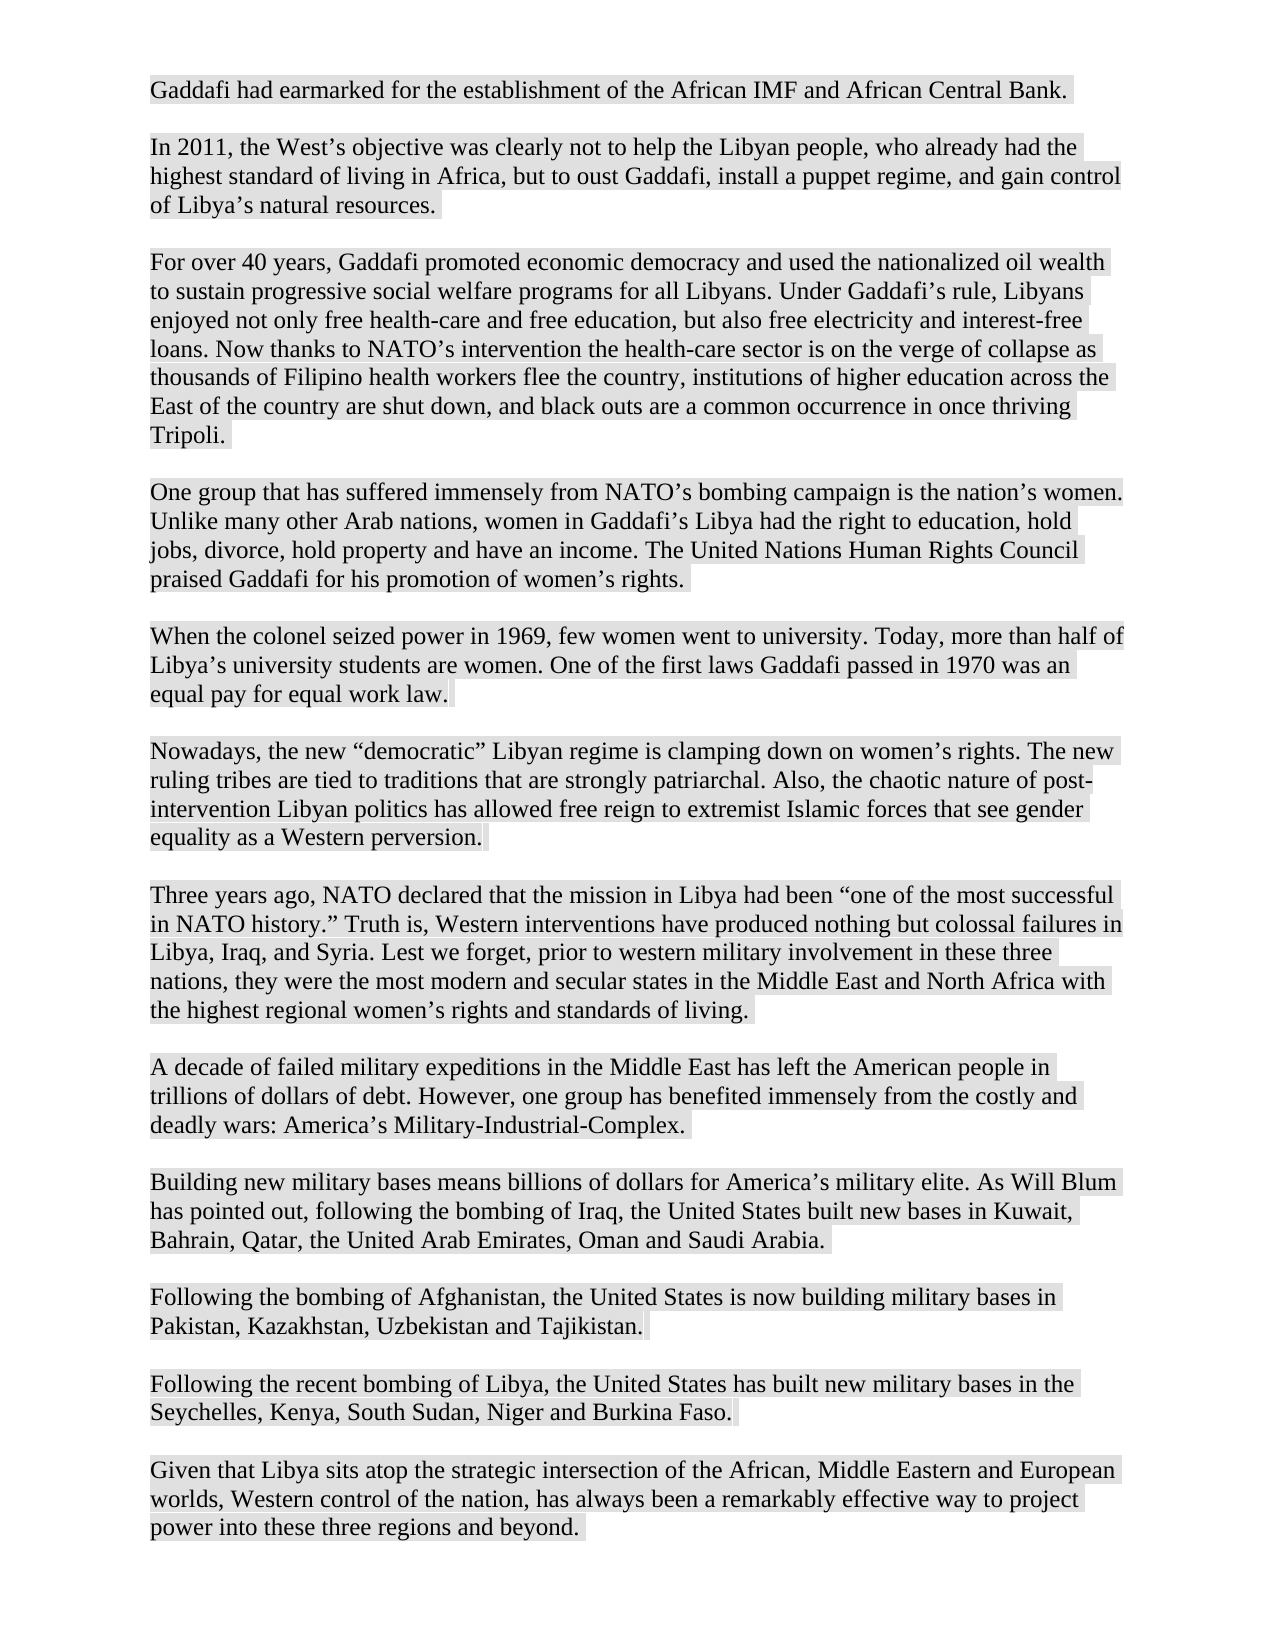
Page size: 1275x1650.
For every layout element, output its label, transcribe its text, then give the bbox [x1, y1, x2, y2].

text 十年前，花了整整五個晚上，寫了 "伊拉克淪陷記實" 這本小冊子。十年過去了，在美國的 "民主輸出" 與 "人道拯救" 之後，原本在中東世界公衛條件首屈一指的伊拉克，如今已成人間煉獄；生靈塗炭，路有餓莩，槍炮飛彈像雨一樣撒落每一寸土地，數百萬條人命就這樣消失了。 我一直想給這本小冊子寫個第二冊，記錄過去十年來的狀況，同時也想寫個 "利比亞淪陷記實及"敘利亞淪陷記實"，但始終力有餘而心不足，而非心有餘而力不足。這一點小能力是夠的，但心卻難以承受。我總刻意想迴避這類資訊，因為當我知道越多，我就越難面對自己；就跟吸血鬼一樣，只要有鏡子的地方，我就想閉上眼睛，很不想看到自己。 我已經有幾十年的時間不知道自己的模樣了。不想看到的與其說是自己，不如說是不想直視這個真實的世界。一個正常人，如何可能眼睜睜看著這一切極其殘忍毫無人性的血腥、暴力與謊言而能無動於衷？於是，我們只能讓自己盡量變得冷血，變得不正常就是人們所謂正常。 如同伊拉克，利比亞的故事也一樣。美國所指控、而慘遭美軍暴民當街虐殺的所謂獨裁者格達費掌權時，利比亞是全世界最貧窮的國家之一，很快地，它成為非洲最富裕的國家，如今卻滿目瘡痍，更不用說更加慘絕人寰的敘利亞悲歌了。它們過去都曾經是人民生活穩定、福利良好而且迅速欣欣向榮的國家，現在卻全都在美國與西方強權的鐵蹄蹂躪下，飽受屠殺劫掠，成為人間煉獄。 我始終感到很困惑，世界上為什麼會有像美國這樣一個邪惡血腥與殘暴的國家？為什麼人們卻能容忍它的存在，以及容忍它永無止境的血腥暴行？人性之惡究竟有沒有個底線？是非顛倒，善惡易位，人們的智能之低落及易於欺瞞與操弄，或多或少是這一切悲劇的根源。當然，最重要的根源仍然還是 "在乎" 二字。為了個人活下去，我們得學習冷漠，學會無動於衷。冷漠，構成我們每個人的共同罪愆。至於那些無法順利學會的，註定會以各種不同的方式付出他應該付出的代價。 很快地 "那一天" 就會來到，我們目前還活著的每一個人，屆時一個也不例外，統統都得像沈從文說的，埋進泥土裏，等著蛆蟲來收拾。可我希望有一天，能夠有個陌生人來到墳前，告訴地下亡靈，昨日的淚水已成雨水，悲劇遠颺，世界已經不一樣了。 陳真 2017.05.09. ==================== Libya: From Africa’s Richest State Under Gaddafi, to Failed State After NATO Intervention By Garikai Chengu Global Research, September 14, 2016 This week marks the three-year anniversary of the Western-backed assassination of Libya’s former president, Muammar Gaddafi, and the fall of one of Africa’s greatest nations. In 1967 Colonel Gaddafi inherited one of the poorest nations in Africa; however, by the time he was assassinated, Gaddafi had turned Libya into Africa’s wealthiest nation. Libya had the highest GDP per capita and life expectancy on the continent. Less people lived below the poverty line than in the Netherlands. After NATO’s intervention in 2011, Libya is now a failed state and its economy is in shambles. As the government’s control slips through their fingers and into to the militia fighters’ hands, oil production has all but stopped. The militias variously local, tribal, regional, Islamist or criminal, that have plagued Libya since NATO’s intervention, have recently lined up into two warring factions. Libya now has two governments, both with their own Prime Minister, parliament and army. On one side, in the West of the country, Islamist-allied militias took over control of the capital Tripoli and other cities and set up their own government, chasing away a parliament that was elected over the summer. On the other side, in the East of the Country, the “legitimate” government dominated by anti-Islamist politicians, exiled 1,200 kilometers away in Tobruk, no longer governs anything. The fall of Gaddafi’s administration has created all of the country’s worst-case scenarios: Western embassies have all left, the South of the country has become a haven for terrorists, and the Northern coast a center of migrant trafficking. Egypt, Algeria and Tunisia have all closed their borders with Libya. This all occurs amidst a backdrop of widespread rape, assassinations and torture that complete the picture of a state that is failed to the bone. America is clearly fed up with the two inept governments in Libya and is now backing a third force: long-time CIA asset, General Khalifa Hifter, who aims to set himself up as Libya’s new dictator. Hifter, who broke with Gaddafi in the 1980s and lived for years in Langley, Virginia, close to the CIA’s headquarters, where he was trained by the CIA, has taken part in numerous American regime change efforts, including the aborted attempt to overthrow Gaddafi in 1996. In 1991 the New York Times reported that Hifter may have been one of “600 Libyan soldiers trained by American intelligence officials in sabotage and other guerrilla skills…to fit in neatly into the Reagan Administration’s eagerness to topple Colonel Qaddafi”. Hifter’s forces are currently vying with the Al Qaeda group Ansar al-Sharia for control of Libya’s second largest city, Benghazi. Ansar al-Sharia was armed by America during the NATO campaign against Colonel Gaddafi. In yet another example of the U.S. backing terrorists backfiring, Ansar al-Sharia has recently been blamed by America for the brutal assassination of U.S. Ambassador Stevens. Hifter is currently receiving logistical and air support from the U.S. because his faction envision a mostly secular Libya open to Western financiers, speculators, and capital. Perhaps, Gaddafi’s greatest crime, in the eyes of NATO, was his desire to put the interests of local labour above foreign capital and his quest for a strong and truly United States of Africa. In fact, in August 2011, President Obama confiscated $30 billion from Libya’s Central Bank, which Gaddafi had earmarked for the establishment of the African IMF and African Central Bank. In 2011, the West’s objective was clearly not to help the Libyan people, who already had the highest standard of living in Africa, but to oust Gaddafi, install a puppet regime, and gain control of Libya’s natural resources. For over 40 years, Gaddafi promoted economic democracy and used the nationalized oil wealth to sustain progressive social welfare programs for all Libyans. Under Gaddafi’s rule, Libyans enjoyed not only free health-care and free education, but also free electricity and interest-free loans. Now thanks to NATO’s intervention the health-care sector is on the verge of collapse as thousands of Filipino health workers flee the country, institutions of higher education across the East of the country are shut down, and black outs are a common occurrence in once thriving Tripoli. One group that has suffered immensely from NATO’s bombing campaign is the nation’s women. Unlike many other Arab nations, women in Gaddafi’s Libya had the right to education, hold jobs, divorce, hold property and have an income. The United Nations Human Rights Council praised Gaddafi for his promotion of women’s rights. When the colonel seized power in 1969, few women went to university. Today, more than half of Libya’s university students are women. One of the first laws Gaddafi passed in 1970 was an equal pay for equal work law. Nowadays, the new “democratic” Libyan regime is clamping down on women’s rights. The new ruling tribes are tied to traditions that are strongly patriarchal. Also, the chaotic nature of post-intervention Libyan politics has allowed free reign to extremist Islamic forces that see gender equality as a Western perversion. Three years ago, NATO declared that the mission in Libya had been “one of the most successful in NATO history.” Truth is, Western interventions have produced nothing but colossal failures in Libya, Iraq, and Syria. Lest we forget, prior to western military involvement in these three nations, they were the most modern and secular states in the Middle East and North Africa with the highest regional women’s rights and standards of living. A decade of failed military expeditions in the Middle East has left the American people in trillions of dollars of debt. However, one group has benefited immensely from the costly and deadly wars: America’s Military-Industrial-Complex. Building new military bases means billions of dollars for America’s military elite. As Will Blum has pointed out, following the bombing of Iraq, the United States built new bases in Kuwait, Bahrain, Qatar, the United Arab Emirates, Oman and Saudi Arabia. Following the bombing of Afghanistan, the United States is now building military bases in Pakistan, Kazakhstan, Uzbekistan and Tajikistan. Following the recent bombing of Libya, the United States has built new military bases in the Seychelles, Kenya, South Sudan, Niger and Burkina Faso. Given that Libya sits atop the strategic intersection of the African, Middle Eastern and European worlds, Western control of the nation, has always been a remarkably effective way to project power into these three regions and beyond. NATO’s military intervention may have been a resounding success for America’s military elite and oil companies but for the ordinary Libyan, the military campaign may indeed go down in history as one of the greatest failures of the 21st century. Garikai Chengu is a research scholar at Harvard University. Contact him on garikai.chengu@gmail.com ===================== 現在沒有以前好？格達費政權垮台3年 利比亞人民緬懷「救世主」 李佳恒 2015年12月08日 風傳媒 在格達費政權垮台前，他曾警告歐盟（EU），若利比亞不再受他統治，將有200萬移民前往歐洲，把歐洲搞得天翻地覆。不管格達費是不是「救世主」，現在看來，他的預言確實成真了。 2011年10月，在美國及北約（NATO）的協助下，利比亞反抗軍順利扳倒獨裁者格達費（Muammar Gaddafi），結束他對利比亞長達42年的獨裁統治，引起國際社會一片歡聲雷動。格達費倒台之後，利比亞的局勢長期動盪不安，新政府無力平亂，當今頭號恐怖組織「伊斯蘭國」（Islamic State, IS）也已進駐。看著家鄉今日的景況，部分利比亞民眾不禁懷念起格達費統治的年代。 「格達費是救世主」 英國廣播公司（BBC）的記者西蒙斯（Jake Wallis Simons）在非洲國家迦納（Ghana）北部城市阿克拉（Accra）遇見了幾位利比亞人，他們無比懷念格達費統治下的利比亞，甚至有人尊稱格達費為「救世主」，對西方國家而言，可說是完全出乎意料之外。 今年45歲的裁縫穆罕默德（Karim Mohamed）說：「在利比亞，大家都很開心。在美國，有人睡在橋下，這在利比亞絕對不會發生。（利比亞）沒有歧視、沒有問題，通通沒有。」 穆罕默德在利比亞待了3年，直到格達費倒台。他說，在利比亞賺錢並不困難，「我的生活一切都要歸功於格達費，他是非洲的救世主。」穆罕默德用在利比亞賺到的錢在迦納蓋了1間大房子，和妻子與3個小孩同住。 「格達費是個不錯的傢伙。」今年35歲的建築工人姆明（Mustafa Abdel Momin）曾在利比亞住了7年，他說格達費「從來不會欺騙任何人，很完美，是最好的。」 阿克拉甚至有個地區被稱作「利比亞區」（Libyan Quarter），居民的遭遇大多跟穆罕默德類似：在利比亞賺了不少錢，格達費倒台後便移居他國。和迦納大部分地區不同的是，「利比亞區」的住宅大多十分寬敞、現代。 格達費死後，「利比亞區」的新住宅越來越少，甚至留下許多建造到一半的房屋。穆罕默德指著一棟無比氣派的房子，乍看之下還以為是市政廳之類的地方政府建築。穆罕默德說，那棟房子有30個房間，一樣是利比亞的有錢人蓋的，「如果沒有格達費，那棟房子不可能建成。」 格達費的「預言」 西蒙斯和穆罕默德、姆明等人談話時，一名36歲的男子洛博（Amadu）始終在旁靜靜聽著。最後，一臉愁容的洛博開始娓娓道來自己的故事，「我的夢想已經幻滅了。」 2010年，為了前往利比亞，洛博和一票朋友冒著生命危險穿越撒哈拉沙漠。到了利比亞之後，洛博開始當鋪瓦工人，在利比亞內戰於2011年爆發之前，洛博已經存下3500美元（約新台幣11萬5000元）。利比亞內戰爆發後，洛博身無分文地逃到迦納。 格達費是個無情的獨裁者，但在他執政的最後幾年，利比亞的經濟狀況相對富裕、穩定，是不少非洲移民的天堂。西蒙斯形容，當時有不少利比亞人靠著辛勤工作，擺脫貧窮的迴圈。而現在的利比亞，已經淪為恐怖組織、人口販運組織的溫床，國際社會承認的「中央政府」被迫困守東北端城市托布魯克（Tobruk）。 IS在利比亞沿海押解人質（美聯社圖片） 葉哈雅（Eliyas Yahya）激動地說：「為什麼要殺了他？你們靠著殺人來解決問題，但現在問題更嚴重了！」這些利比亞人異口同聲地說，迦納一無是處，青年失業率高的嚇人，唯一的去處是——歐洲。「現在是歐洲、歐洲、歐洲！」葉哈雅說，大家都想去歐洲。 在格達費政權垮台前，他曾威脅歐盟（EU），若利比亞不再受他統治，將有200萬移民前往歐洲，把歐洲搞得天翻地覆。不管格達費是不是「救世主」，現在看來，他的預言確實成真了。 =================== 【第136期】格達費身後5年的利比亞：從平靜祥和到趨於崩潰 兩岸犇報 2016-11-17 文編／江英士 根據大陸《參考消息》的報導，2011年10月20日，利比亞強人格達費遭到槍殺。當時，利比亞民眾走上街頭歡慶「革命」勝利，西方國家領導人稱讚利比亞人民選擇自由、民主，並承諾給與支持和幫助。 5年後的今天，利比亞流傳著一個家喻戶曉的段子：「格達費死後的利比亞，我們以為會變成迪拜（象征開放、富庶和現代化），沒想到成了索馬里亞。」由於持續內戰使國家面臨分裂危機，國民經濟瀕臨崩潰，人民生活舉步維艱。如今的利比亞已像一列失控的火車，似乎在不可逆轉地滑向深淵。 內戰前的人民福利 哈立德是一名36歲的公務員和4個孩子的父親，他說：「革命之前的日子比現在好多了，那時候政府給我的家庭發放補貼，滿足我們一家6口的基本生活需要根本不是問題，而現在這對於我來說是一個艱難的挑戰！我覺得自己快撐不下去了！」 塔拉貝爾斯今年45歲，是一名電腦程序設計員。他說：「2011年之前，政府對我們生活的基本需求都提供有力保障，包括免費醫療、免費教育和生活物資補貼。但現在，我不得不想盡辦法去獲得家庭的日常生活所需。我母親是糖尿病患者，過去她在醫院可以免費接受胰島素治療，但現在我們只能去私營藥店高價購買胰島素。我兒子今年1歲，現在他需要注射的疫苗也很難弄到，政府供應十分有限，我現在很擔心他是否能及時注射疫苗，健康地成長。」 國家面臨分裂危機 格達費時代，中央政府主管外交、軍事和涉及國家經濟民生等重大事項的政策制定和執行，各級政府和市政委員會負責具體日常事務和社會保障，這套系統相對穩定有效地運轉了數十年。 5年後，利比亞陷入無休止的內戰，不同政治派別和武裝團夥的利益衝突以及「伊斯蘭國」組織的滲透，使利比亞國土上出現了「四個政府」並存的局面。其中，聯合國承認的利比亞民族團結政府有名無實，缺乏施政基礎和民意支持而舉步維艱。 代表世俗勢力的東部和代表宗教勢力的西部這兩個政府背後是長期積累的深刻矛盾和利益衝突。當地政治分析人士認為，如果內戰持續下去，國家分裂將不可避免，未來利比亞可能按照地緣和文化分裂成西部、東部和南部三個國家。 國民經濟面臨崩潰 利比亞是非洲石油探明儲量最多的國家，石油是利比亞的經濟命脈和主要支柱，95%以上的出口收入來自石油。5年來，隨著局勢劇變，內戰衝突愈演愈烈，石油產量隨之下滑。目前該國石油的日產量只有35萬桶，不到格達費時代的1/4。 內戰持續和「伊斯蘭國」組織等極端勢力的侵入使該國原油基礎設施和港口遭到破壞。而利比亞國家石油公司組織獨立武裝人員控制產油區，不聽從東西政府號令，儼然成為「國中之國」，石油收入無法得到合理分配。 石油產量銳減加上國際油價暴跌，給利比亞國家財政造成巨大打擊，外匯儲量急劇下降。由於產業結構單一，利比亞過去大量商品依靠進口，現在購買力下降，結果造成市場商品物資短缺，通貨膨脹，經濟陷於崩潰邊緣。 格達費時代後期，聯合國已解除對利比亞的經濟制裁，利比亞政府也放開了對外國投資的限制，擁有石油美元支付能力的利比亞迅速成為本地區外國投資青睞的熱點，大量外國投資和工程承包公司進入利比亞。但5年後，幾乎所有外國公司都已撤離利比亞，未完成的工程項目成為一片廢墟，外國項目公司的工程營地早已被盜搶一空。 民眾生活舉步維艱 憑借油氣資源帶來的豐厚收入，利比亞人民的生活水平在非洲曾經名列前茅。根據利比亞的法律，銀行屬於國有，公民可獲得無息貸款；部分利比亞石油收入直接劃入每個利比亞公民的銀行賬戶；生活用電免費，公民享有免費醫療和免費教育，如果國內教育或醫療條件不能滿足需要，政府會資助公民出國留學或接受治療，每個月發放2300美元住宿和交通補貼；國家糧食、食糖、茶葉等生活必需品實行價格補貼；利比亞公民購買汽車，政府會提供相當於車價50%的補貼；在就業問題上，如果大學畢業生暫時沒找到工作，政府會支付其相當於平均水平的補貼，直到找到工作為止。 而現在由於通貨膨脹，購買力縮水，利比亞民眾的基本生活物資都很難有保障，更談不上過往的奢侈消費。教育和醫療資源短缺，失學兒童日益增加，醫院缺醫少藥，病患得不到及時救治，大學和醫院裡的外國教授和專家都已撤離。城市供水供電時常中斷，電話、網絡系統大面積癱瘓。幾十萬利比亞人為逃避戰亂移居周邊鄰國，淪為難民。 除了生活上的困難，利比亞民眾的人身和財產安全也無法得到保障。市場裡有人兜售武器彈藥，武裝匪徒團夥充斥城市，綁架、勒索等各類犯罪案件層出不窮。警察系統幾近癱瘓，根本無法履行維護社會治安的職責。不同派別的民兵武裝隨處設卡，征收過路費和保護費，還時不時為爭奪地盤大打出手。整個國家陷入無政府狀態。 ================== 影片：https://www.youtube.com/watch?v=WauktZaT6go 上傳日期：2011年11月4日 在1951年時利比亞是世界上最貧窮的國家 北約入侵前利比亞人享有非洲的最高生活標準 排在俄羅斯、巴西和沙烏地阿拉伯前 在利比亞，家被視為人權 新婚夫婦獲得5萬美元購買自己的家 電力免費給所有人 格達費之前，少於五分一利比亞人識字 現在教育是免費和高質 識字率是83％ 醫療亦是免費及高質 如果利比亞人不能在利比亞找到他們需要的教育和保健 那麼利比亞政府資助他們到國外獲得它 法律規定所有貸款均為免息0％ 如果一個利比亞人購買一輛車 政府支付價錢的50％ 汽油的價格是0.14美元 任何利比亞人想要成為農夫會被給予 免費使用土地、一個家、設備、禽畜和種子 2011年7月1日 有170萬人聚集在Tripoli綠色廣場 反對北約對利比亞的轟炸 這代表了95％的Tripoli人口 也是1/3的利比亞人口 利比亞的中央銀行是獨立的 不像其他西方國家銀行 利比亞的銀行沒有被Rothschild家族擁有 發行的貨幣沒有負債 1990年代利比亞被指控要為Lockerbie空難負責 之後美國被人發現付了每位證人400萬美金來指控利比亞嫌疑犯 格達費同時為了改變利比亞原油只能收美元結算而努力 轉為非洲共同貨幣Gold African Dinar 利比亞反抗軍的第一步行動就是成立中央銀行 如同西方的銀行 被Rothschild家族擁有 格達費不像西方領袖出賣他的人民 利比亞沒有負債 英文原版在這邊 作者有詳細列出資料出處 http://youtu.be/aJURNC0e6Ek 這個論壇有比較詳細的討論 http://www.islamicboard.com/world-aff... 以下這段轉貼自維基百科 對利比亞原本生活的描述 From 1977 onward, per capita income in the country rose to more than US $11,000, the fifth-highest in Africa, while the Human Development Index became the highest in Africa and greater than that of Saudi Arabia. This was achieved without borrowing any foreign loans, keeping Libya debt-free. In addition, the country's literacy rate rose from 10% to 90%, life expectancy rose from 57 to 77 years, equal rights were established for women and black people, employment opportunities were established for migrant workers, and welfare systems were introduced that allowed access to free education, free healthcare, and financial assistance for housing. The Great Manmade River was also built to allow free access to fresh water across large parts of the country. In addition, financial support was provided for university scholarships and employment programs. 更多影片 1.英國女記者Lizzy Ph elan訴說利比亞真相：事實都被西方媒體扭曲了 http://www.youtube.com/embed/SH-4VW49icQ [150, 75, 1125, 1570]
